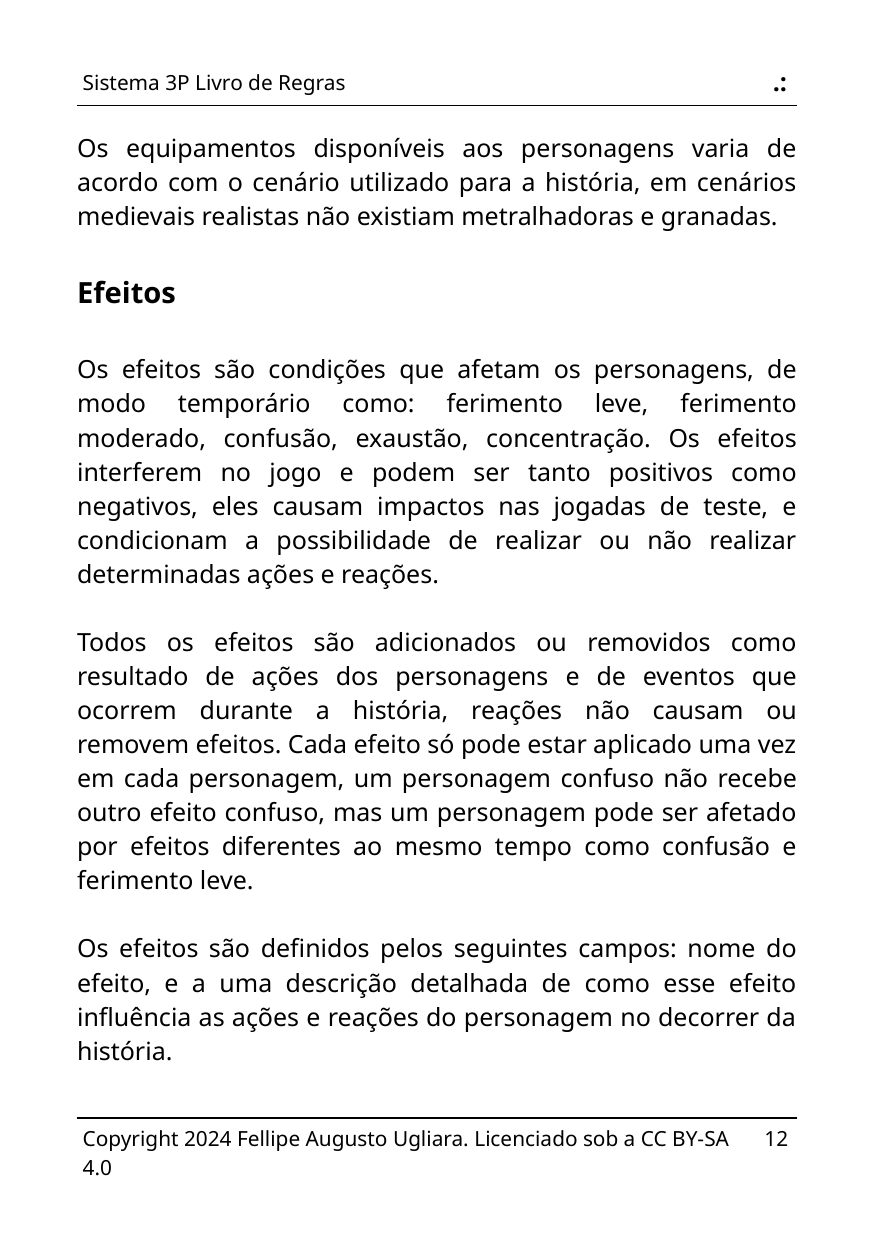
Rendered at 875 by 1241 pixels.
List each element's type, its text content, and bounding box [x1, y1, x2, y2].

text Os efeitos são condições que afetam os personagens, de modo temporário como: ferimento leve, ferimento moderado, confusão, exaustão, concentração. Os efeitos interferem no jogo e podem ser tanto positivos como negativos, eles causam impactos nas jogadas de teste, e condicionam a possibilidade de realizar ou não realizar determinadas ações e reações. [77, 352, 797, 591]
text Os efeitos são definidos pelos seguintes campos: nome do efeito, e a uma descrição detalhada de como esse efeito influência as ações e reações do personagem no decorrer da história. [77, 931, 797, 1067]
text Os equipamentos disponíveis aos personagens varia de acordo com o cenário utilizado para a história, em cenários medievais realistas não existiam metralhadoras e granadas. [77, 130, 797, 232]
text Todos os efeitos são adicionados ou removidos como resultado de ações dos personagens e de eventos que ocorrem durante a história, reações não causam ou removem efeitos. Cada efeito só pode estar aplicado uma vez em cada personagem, um personagem confuso não recebe outro efeito confuso, mas um personagem pode ser afetado por efeitos diferentes ao mesmo tempo como confusão e ferimento leve. [77, 624, 797, 897]
subtitle Efeitos [77, 272, 797, 312]
